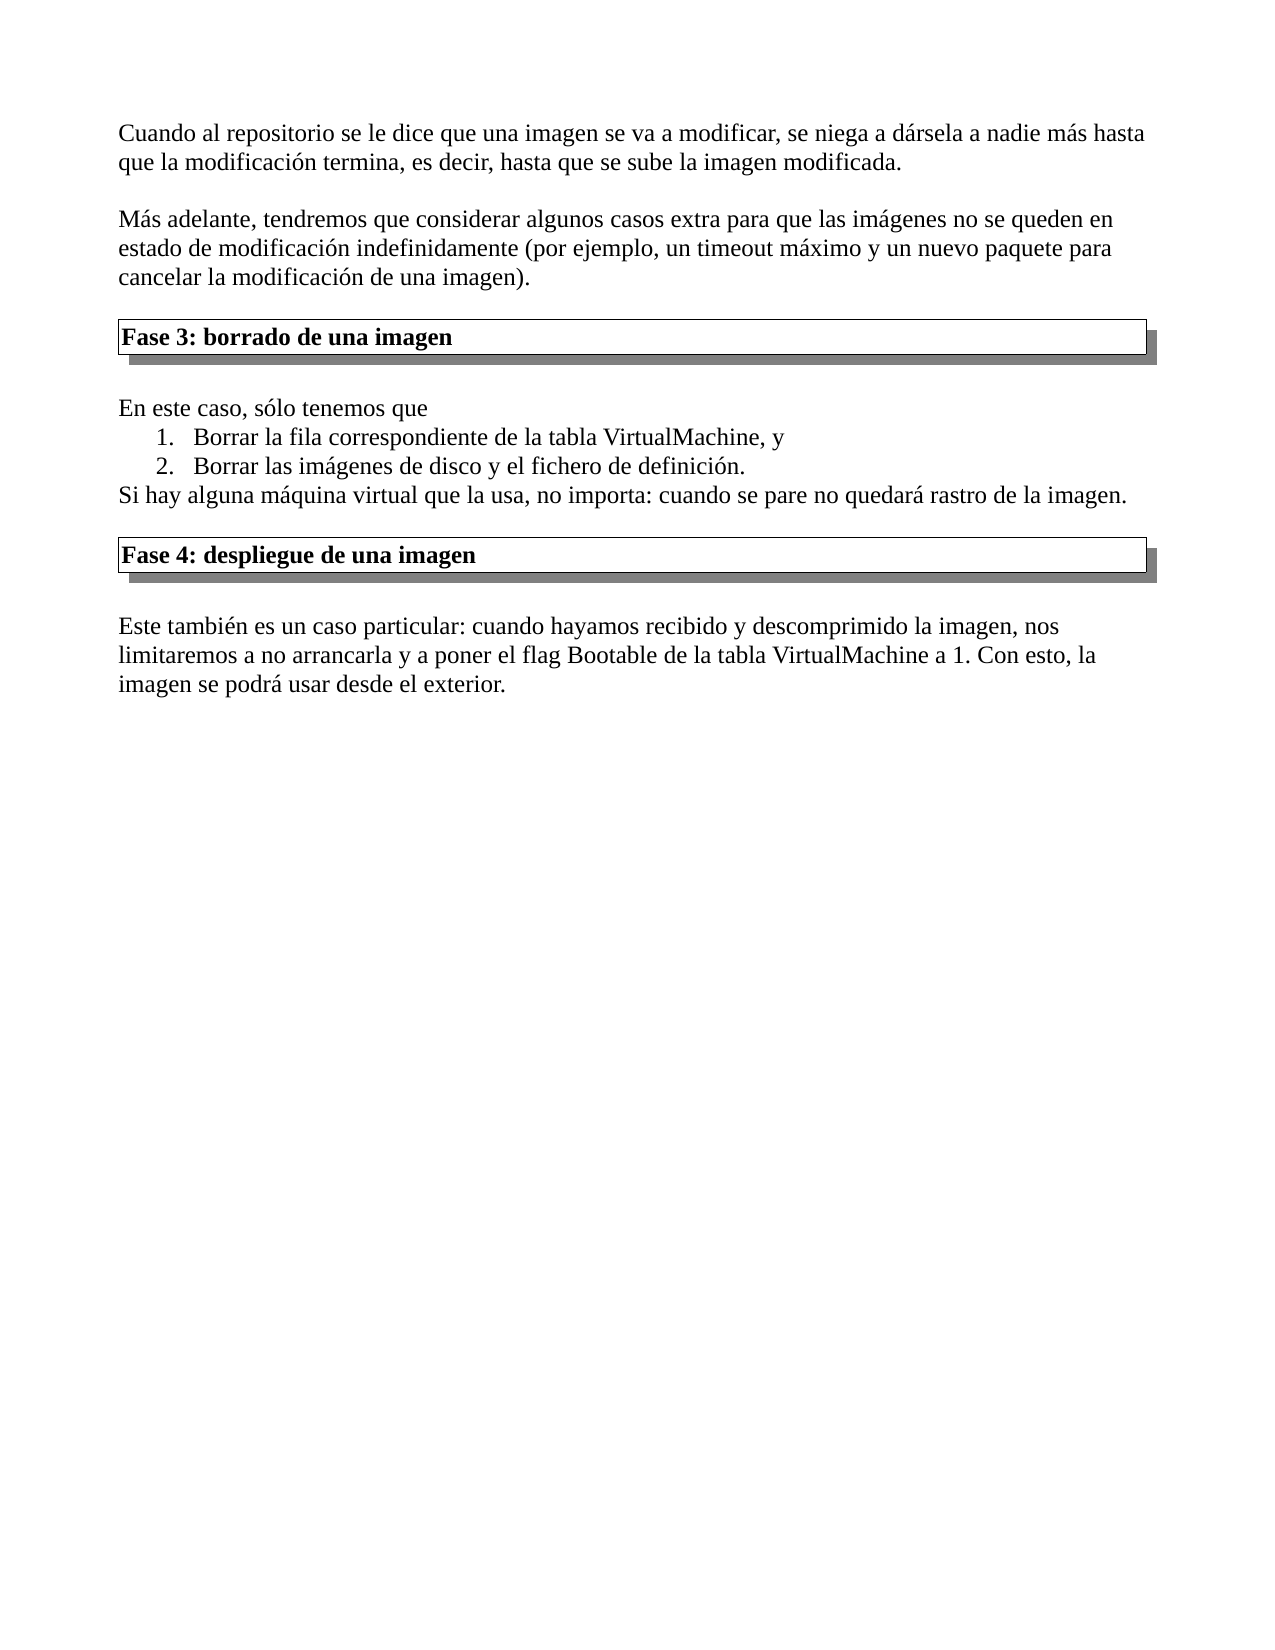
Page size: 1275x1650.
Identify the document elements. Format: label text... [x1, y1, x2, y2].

text Más adelante, tendremos que considerar algunos casos extra para que las imágenes no se queden en estado de modificación indefinidamente (por ejemplo, un timeout máximo y un nuevo paquete para cancelar la modificación de una imagen). [118, 204, 1157, 291]
text En este caso, sólo tenemos que [118, 393, 1157, 422]
text Fase 3: borrado de una imagen [119, 320, 1146, 354]
list Borrar las imágenes de disco y el fichero de definición. [156, 451, 1157, 480]
list Borrar la fila correspondiente de la tabla VirtualMachine, y [156, 422, 1157, 451]
text Cuando al repositorio se le dice que una imagen se va a modificar, se niega a dársela a nadie más hasta que la modificación termina, es decir, hasta que se sube la imagen modificada. [118, 118, 1157, 176]
text Si hay alguna máquina virtual que la usa, no importa: cuando se pare no quedará rastro de la imagen. [118, 480, 1157, 508]
text Este también es un caso particular: cuando hayamos recibido y descomprimido la imagen, nos limitaremos a no arrancarla y a poner el flag Bootable de la tabla VirtualMachine a 1. Con esto, la imagen se podrá usar desde el exterior. [118, 611, 1157, 698]
text Fase 4: despliegue de una imagen [119, 538, 1146, 572]
